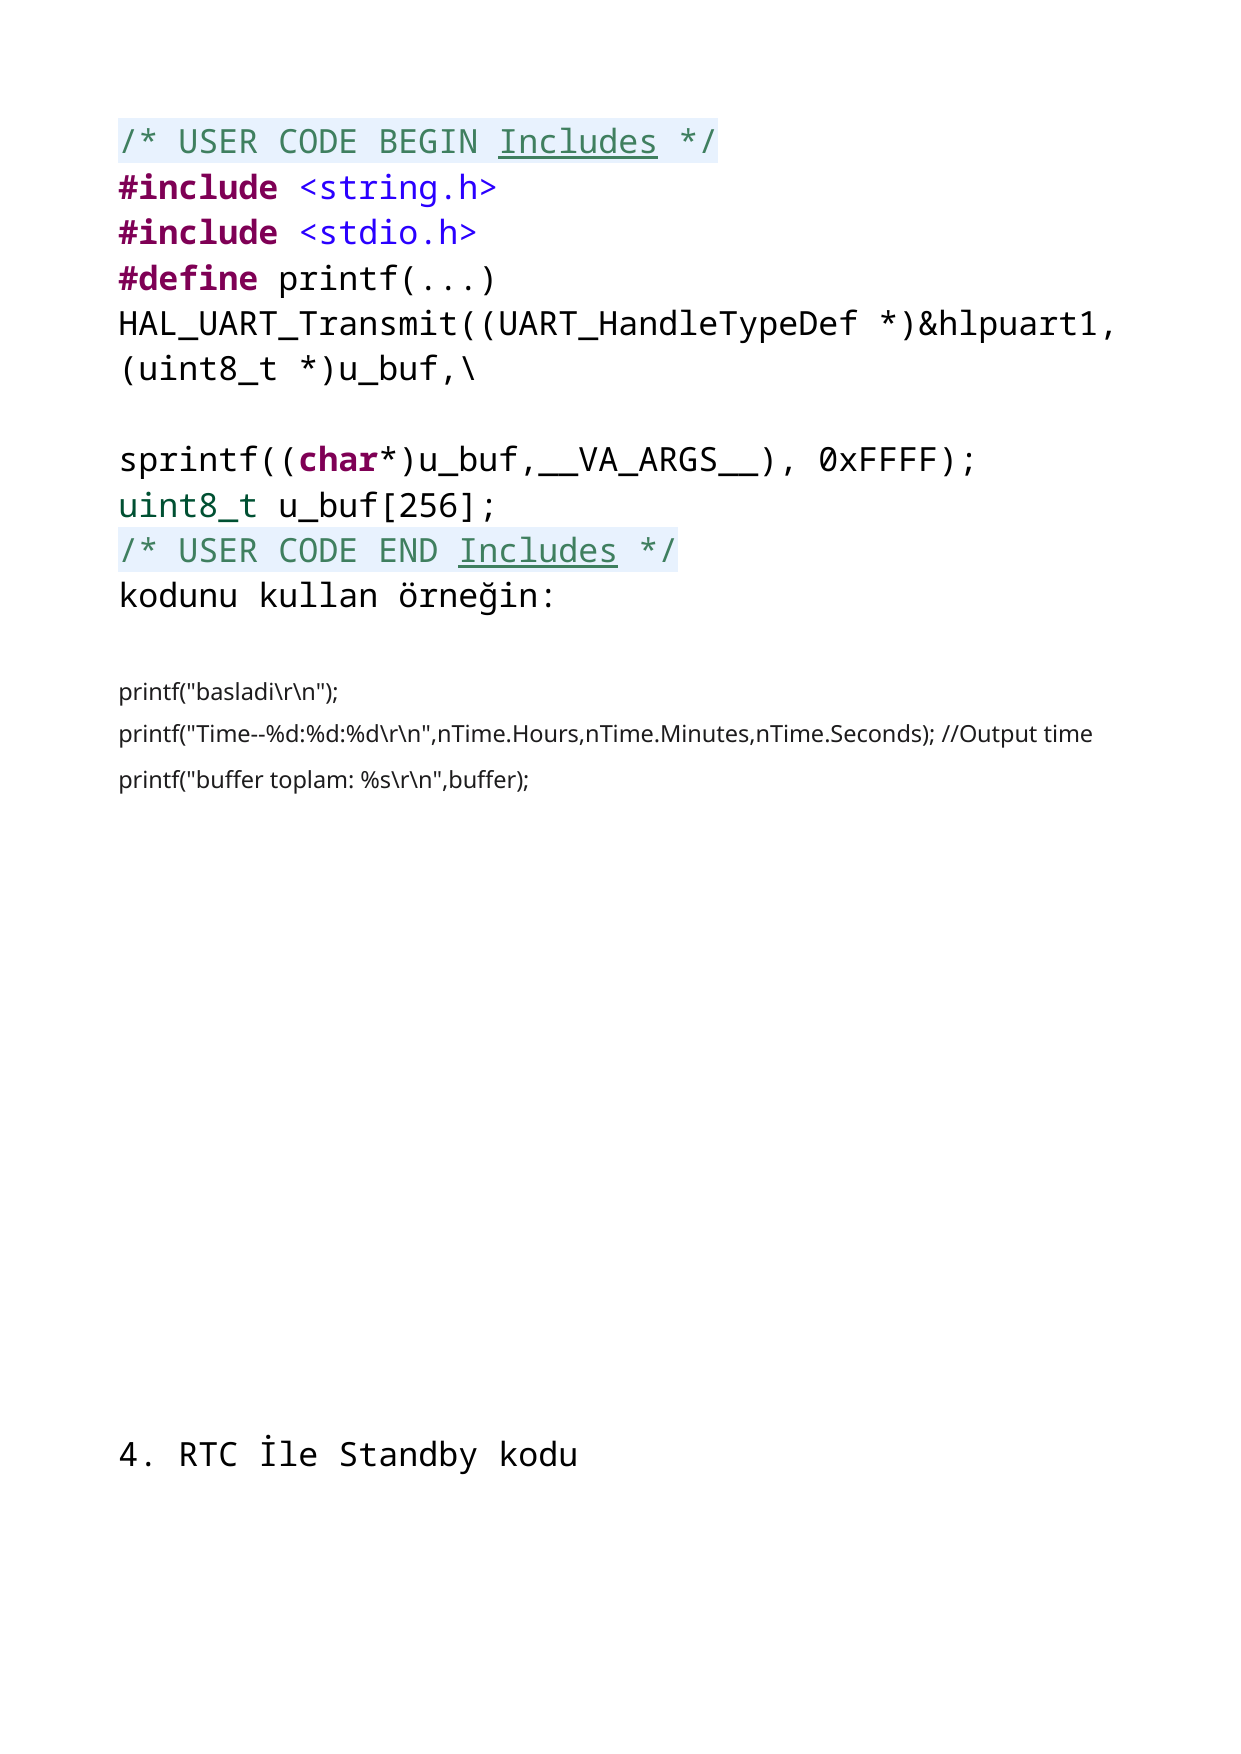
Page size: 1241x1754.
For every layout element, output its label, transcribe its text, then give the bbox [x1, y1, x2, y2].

text printf("basladi\r\n"); [118, 675, 1122, 707]
text sprintf((char*)u_buf,__VA_ARGS__), 0xFFFF); [118, 391, 1122, 481]
text /* USER CODE BEGIN Includes */ [118, 118, 1122, 163]
text printf("buffer toplam: %s\r\n",buffer); [118, 753, 1122, 798]
text /* USER CODE END Includes */ [118, 527, 1122, 572]
text #define printf(...) HAL_UART_Transmit((UART_HandleTypeDef *)&hlpuart1, (uint8_t *)u_buf,\ [118, 254, 1122, 391]
text #include <string.h> [118, 163, 1122, 209]
text #include <stdio.h> [118, 209, 1122, 254]
text printf("Time--%d:%d:%d\r\n",nTime.Hours,nTime.Minutes,nTime.Seconds); //Output time [118, 707, 1122, 753]
text uint8_t u_buf[256]; [118, 481, 1122, 527]
text 4. RTC İle Standby kodu [118, 1431, 1122, 1476]
text kodunu kullan örneğin: [118, 572, 1122, 618]
